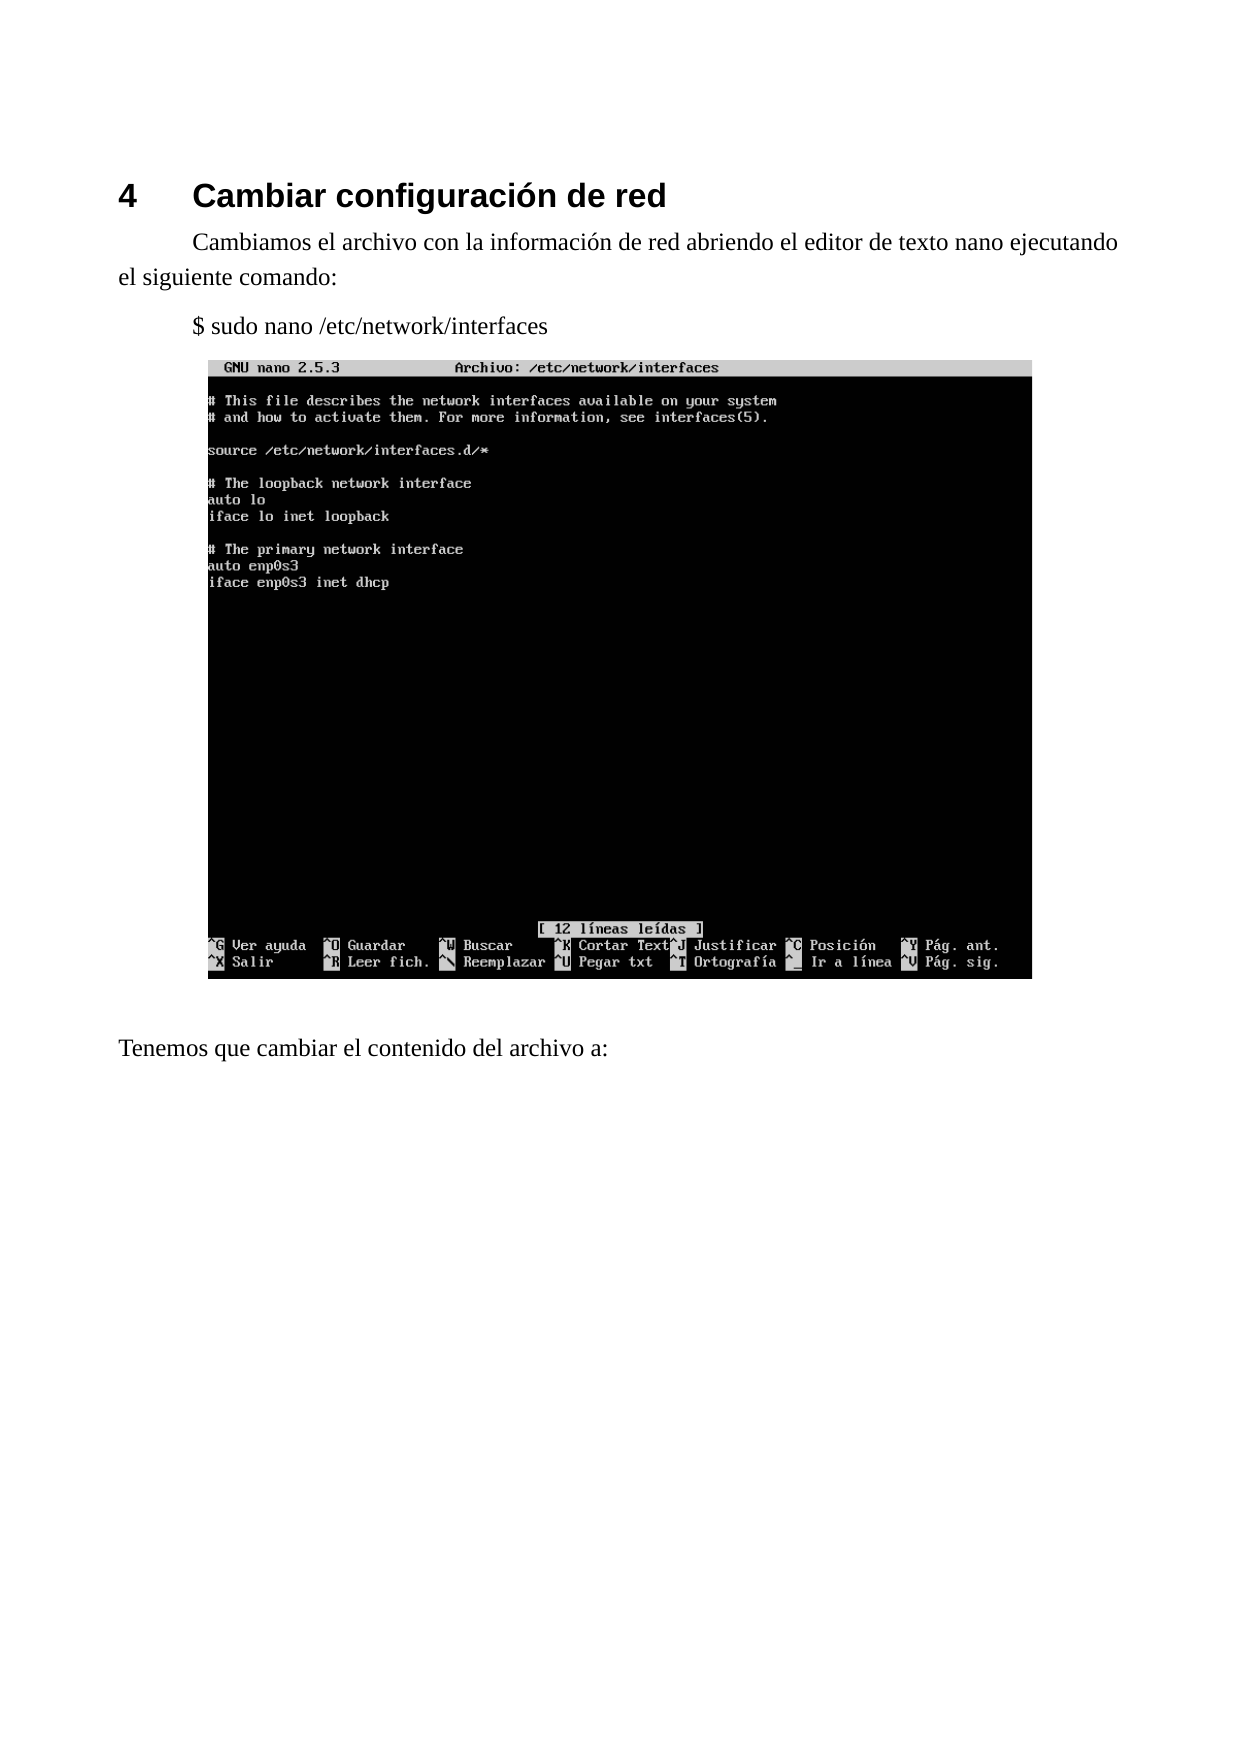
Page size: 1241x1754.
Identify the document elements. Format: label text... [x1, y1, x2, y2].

text Cambiamos el archivo con la información de red abriendo el editor de texto nano ejecutando el siguiente comando: [118, 227, 1122, 291]
text Tenemos que cambiar el contenido del archivo a: [118, 1033, 1122, 1062]
picture [208, 360, 1033, 979]
subtitle Cambiar configuración de red [118, 176, 1122, 215]
text $ sudo nano /etc/network/interfaces [118, 311, 1122, 340]
